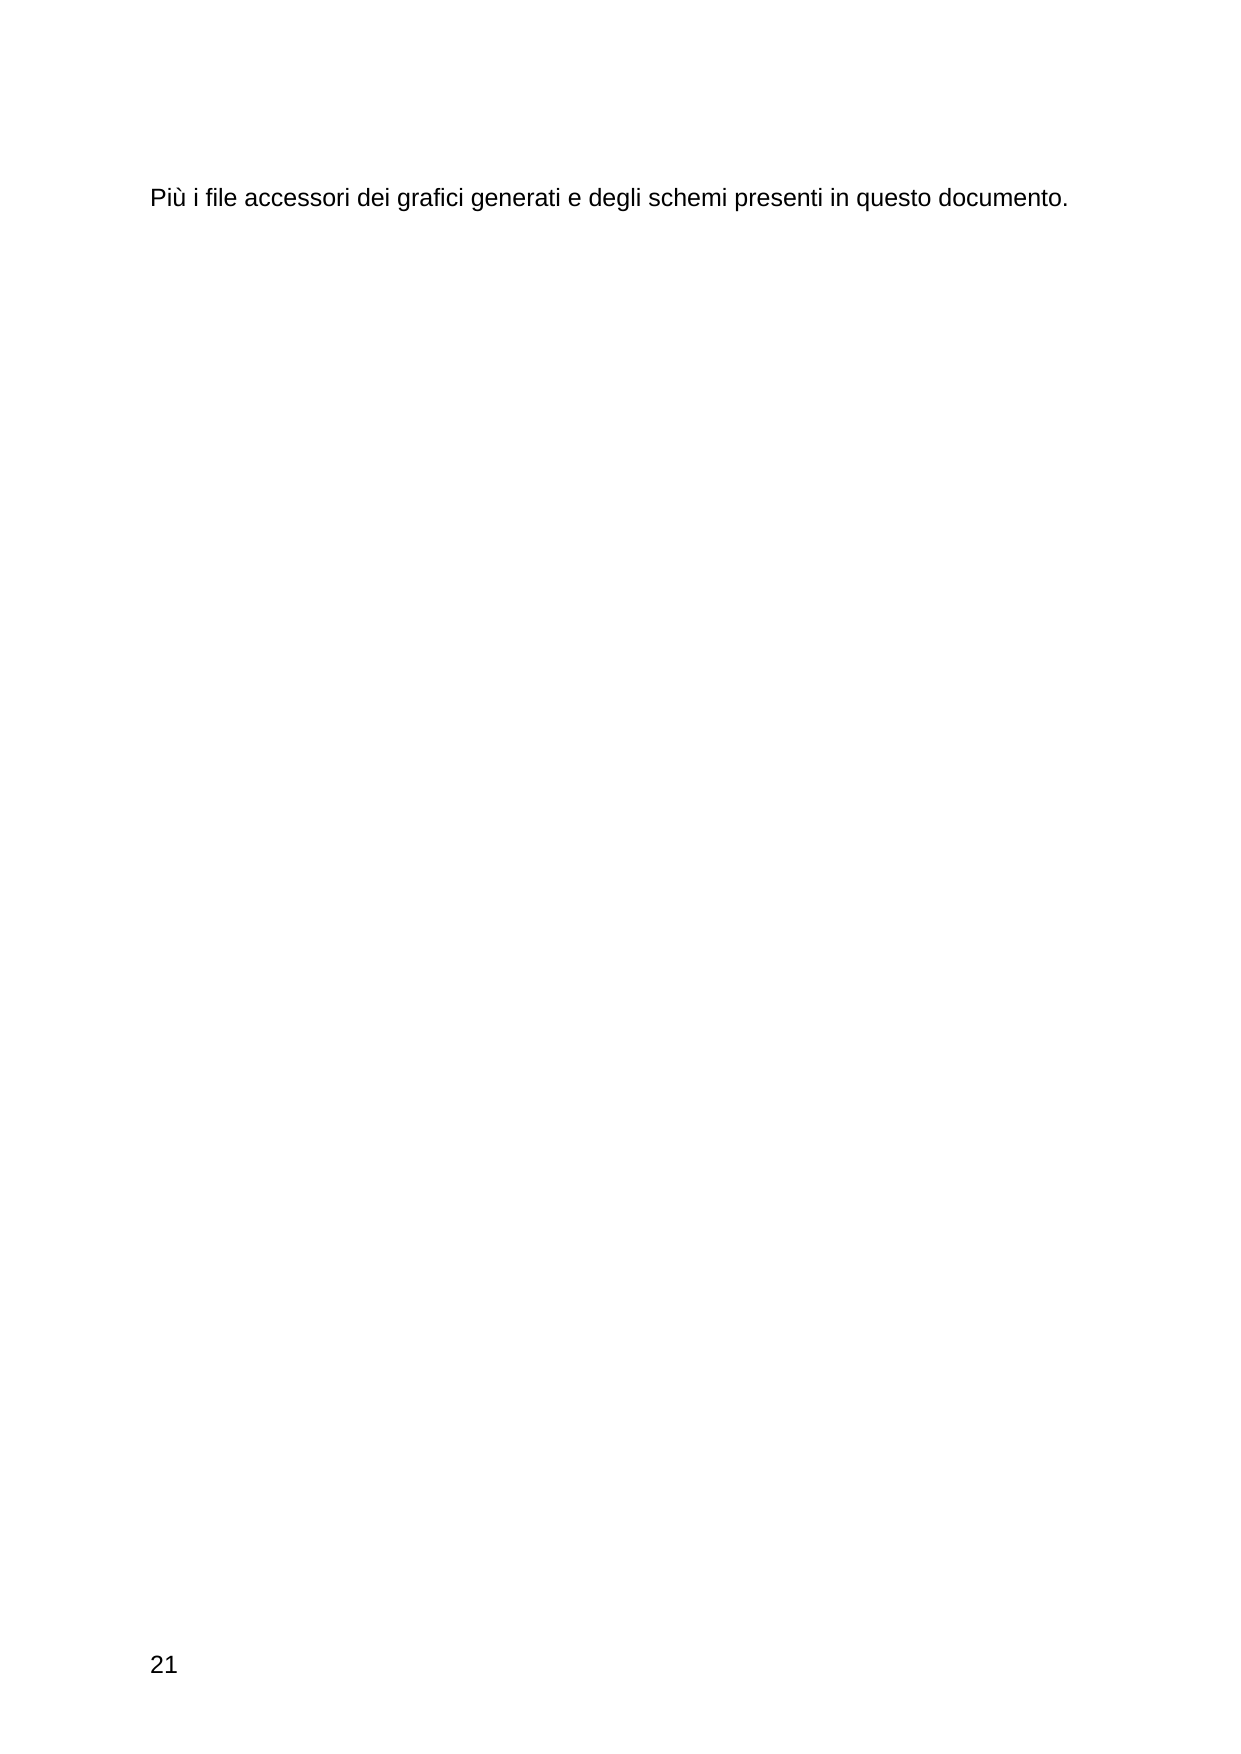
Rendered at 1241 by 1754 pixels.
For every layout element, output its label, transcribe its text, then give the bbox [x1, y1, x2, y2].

text Più i file accessori dei grafici generati e degli schemi presenti in questo documento. [150, 183, 1090, 212]
